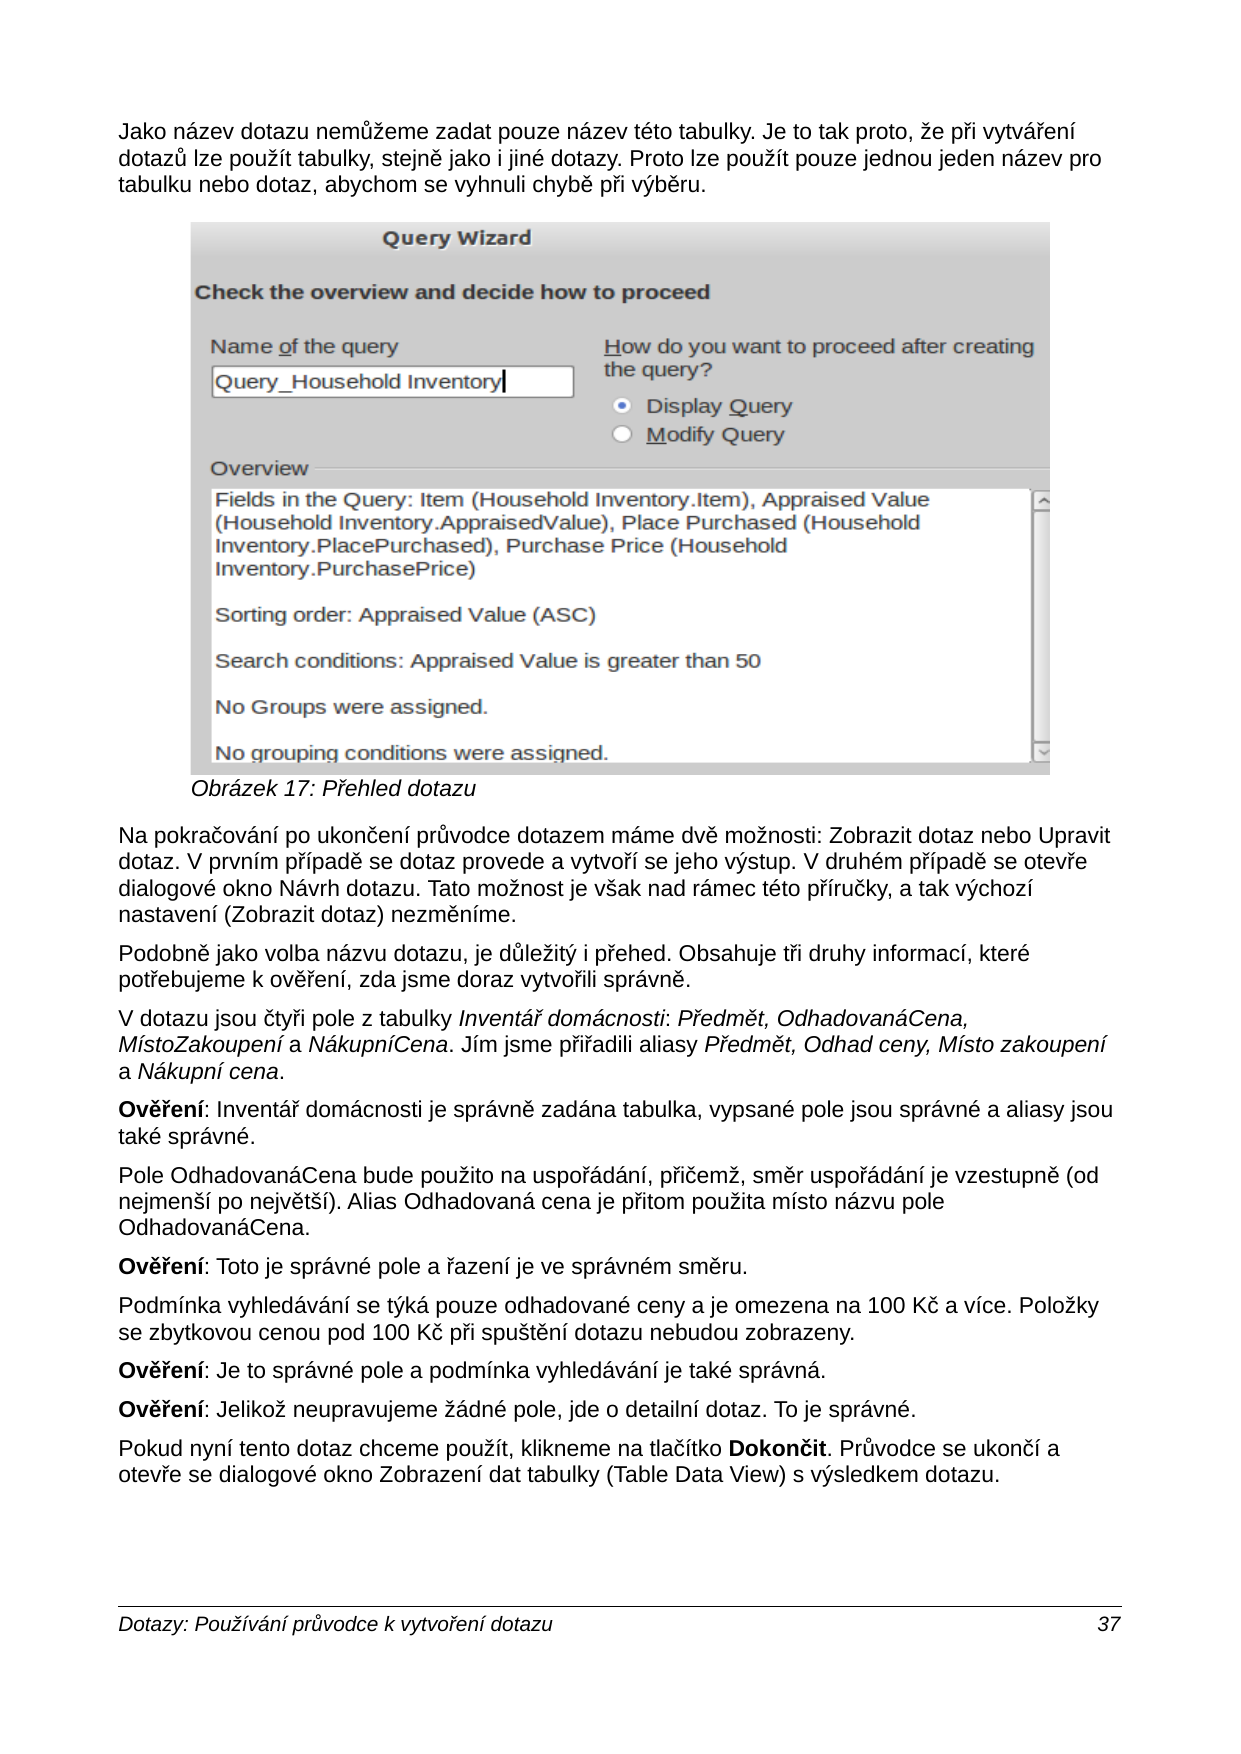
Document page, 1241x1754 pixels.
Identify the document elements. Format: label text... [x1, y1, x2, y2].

text V dotazu jsou čtyři pole z tabulky Inventář domácnosti: Předmět, OdhadovanáCena, MístoZakoupení a NákupníCena. Jím jsme přiřadili aliasy Předmět, Odhad ceny, Místo zakoupení a Nákupní cena. [118, 1005, 1122, 1084]
text Ověření: Inventář domácnosti je správně zadána tabulka, vypsané pole jsou správné a aliasy jsou také správné. [118, 1096, 1122, 1149]
text Ověření: Toto je správné pole a řazení je ve správném směru. [118, 1253, 1122, 1279]
text Podobně jako volba názvu dotazu, je důležitý i přehed. Obsahuje tři druhy informací, které potřebujeme k ověření, zda jsme doraz vytvořili správně. [118, 940, 1122, 992]
text Ověření: Je to správné pole a podmínka vyhledávání je také správná. [118, 1357, 1122, 1384]
text Podmínka vyhledávání se týká pouze odhadované ceny a je omezena na 100 Kč a více. Položky se zbytkovou cenou pod 100 Kč při spuštění dotazu nebudou zobrazeny. [118, 1292, 1122, 1345]
text Obrázek 17 : Přehled dotazu [191, 775, 1050, 801]
text Pole OdhadovanáCena bude použito na uspořádání, přičemž, směr uspořádání je vzestupně (od nejmenší po největší). Alias ​​Odhadovaná cena je přitom použita místo názvu pole OdhadovanáCena. [118, 1162, 1122, 1241]
picture [190, 222, 1050, 775]
text Jako název dotazu nemůžeme zadat pouze název této tabulky. Je to tak proto, že při vytváření dotazů lze použít tabulky, stejně jako i jiné dotazy. Proto lze použít pouze jednou jeden název pro tabulku nebo dotaz, abychom se vyhnuli chybě při výběru. [118, 118, 1122, 197]
text Ověření: Jelikož neupravujeme žádné pole, jde o detailní dotaz. To je správné. [118, 1396, 1122, 1422]
text Pokud nyní tento dotaz chceme použít, klikneme na tlačítko Dokončit. Průvodce se ukončí a otevře se dialogové okno Zobrazení dat tabulky (Table Data View) s výsledkem dotazu. [118, 1435, 1122, 1488]
text Na pokračování po ukončení průvodce dotazem máme dvě možnosti: Zobrazit dotaz nebo Upravit dotaz. V prvním případě se dotaz provede a vytvoří se jeho výstup. V druhém případě se otevře dialogové okno Návrh dotazu. Tato možnost je však nad rámec této příručky, a tak výchozí nastavení (Zobrazit dotaz) nezměníme. [118, 822, 1122, 927]
